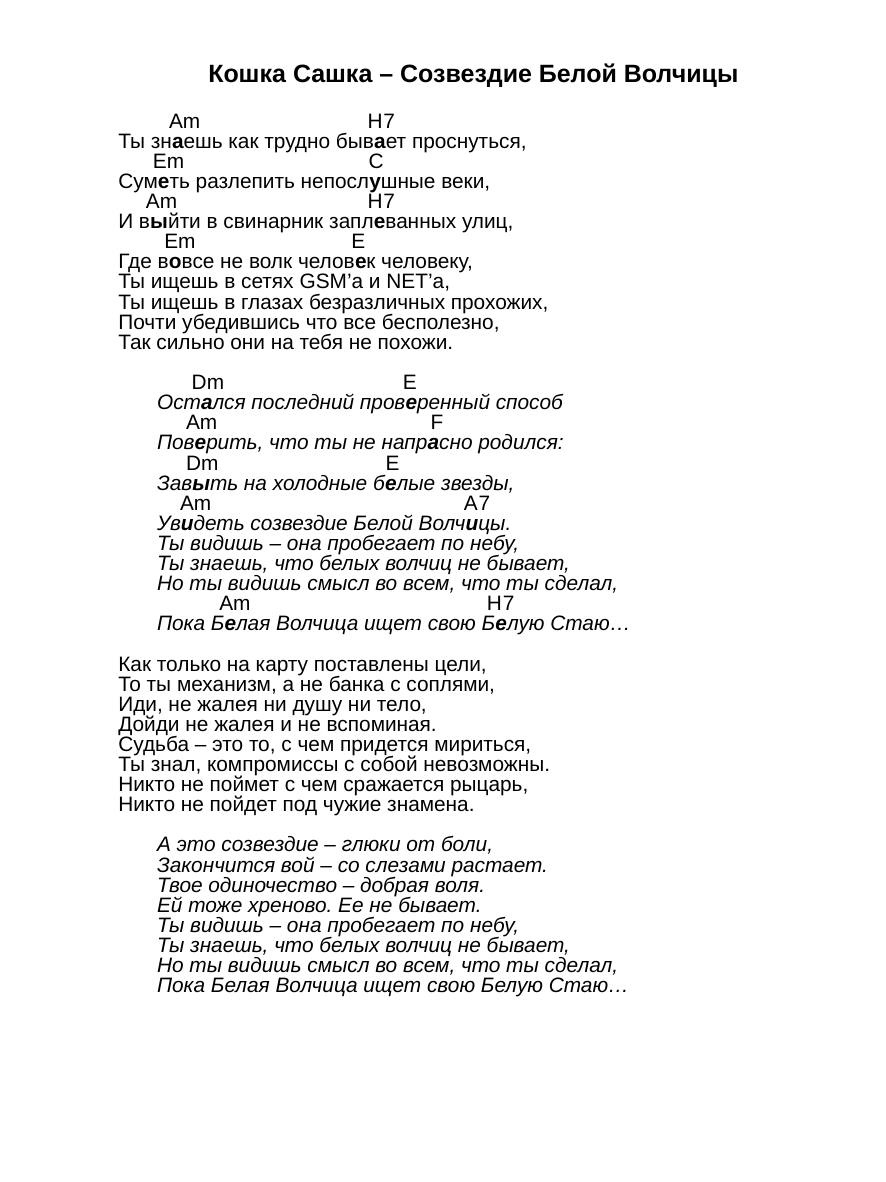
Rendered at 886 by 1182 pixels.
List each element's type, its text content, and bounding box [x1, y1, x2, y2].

text Em C [118, 152, 827, 172]
text Но ты видишь смысл во всем, что ты сделал, [157, 956, 827, 977]
text Em E [118, 233, 827, 253]
text Пока Белая Волчица ищет свою Белую Стаю… [157, 615, 827, 635]
text Иди, не жалея ни душу ни тело, [118, 695, 827, 715]
text Ты знаешь как трудно бывает проснуться, [118, 132, 827, 152]
text Дойди не жалея и не вспоминая. [118, 715, 827, 735]
text Ты видишь – она пробегает по небу, [157, 916, 827, 936]
text То ты механизм, а не банка с соплями, [118, 675, 827, 695]
text Am F [157, 414, 827, 434]
text Завыть на холодные белые звезды, [157, 474, 827, 494]
text Dm E [157, 454, 827, 474]
text Никто не поймет с чем сражается рыцарь, [118, 776, 827, 796]
text Ты знаешь, что белых волчиц не бывает, [157, 936, 827, 956]
text Ты видишь – она пробегает по небу, [157, 534, 827, 554]
text Никто не пойдет под чужие знамена. [118, 796, 827, 816]
text Am H7 [157, 594, 827, 615]
text Ты ищешь в сетях GSM’а и NET’а, [118, 273, 827, 293]
text Где вовсе не волк человек человеку, [118, 253, 827, 273]
text Пока Белая Волчица ищет свою Белую Стаю… [157, 977, 827, 997]
text И выйти в свинарник заплеванных улиц, [118, 213, 827, 233]
text Судьба – это то, с чем придется мириться, [118, 735, 827, 755]
text Ты знал, компромиссы с собой невозможны. [118, 755, 827, 776]
text Увидеть созвездие Белой Волчицы. [157, 514, 827, 534]
text Поверить, что ты не напрасно родился: [157, 434, 827, 454]
text А это созвездие – глюки от боли, [157, 836, 827, 856]
text Но ты видишь смысл во всем, что ты сделал, [157, 574, 827, 594]
text Am H7 [118, 112, 827, 132]
text Dm E [157, 373, 827, 393]
text Am H7 [118, 192, 827, 213]
text Суметь разлепить непослушные веки, [118, 172, 827, 192]
text Остался последний проверенный способ [157, 393, 827, 414]
text Твое одиночество – добрая воля. [157, 876, 827, 896]
text Так сильно они на тебя не похожи. [118, 333, 827, 353]
text Ты ищешь в глазах безразличных прохожих, [118, 293, 827, 313]
text Am A7 [157, 494, 827, 514]
text Ей тоже хреново. Ее не бывает. [157, 896, 827, 916]
text Почти убедившись что все бесполезно, [118, 313, 827, 333]
text Закончится вой – со слезами растает. [157, 856, 827, 876]
text Ты знаешь, что белых волчиц не бывает, [157, 554, 827, 574]
text Как только на карту поставлены цели, [118, 655, 827, 675]
text Кошка Сашка – Созвездие Белой Волчицы [120, 59, 827, 88]
